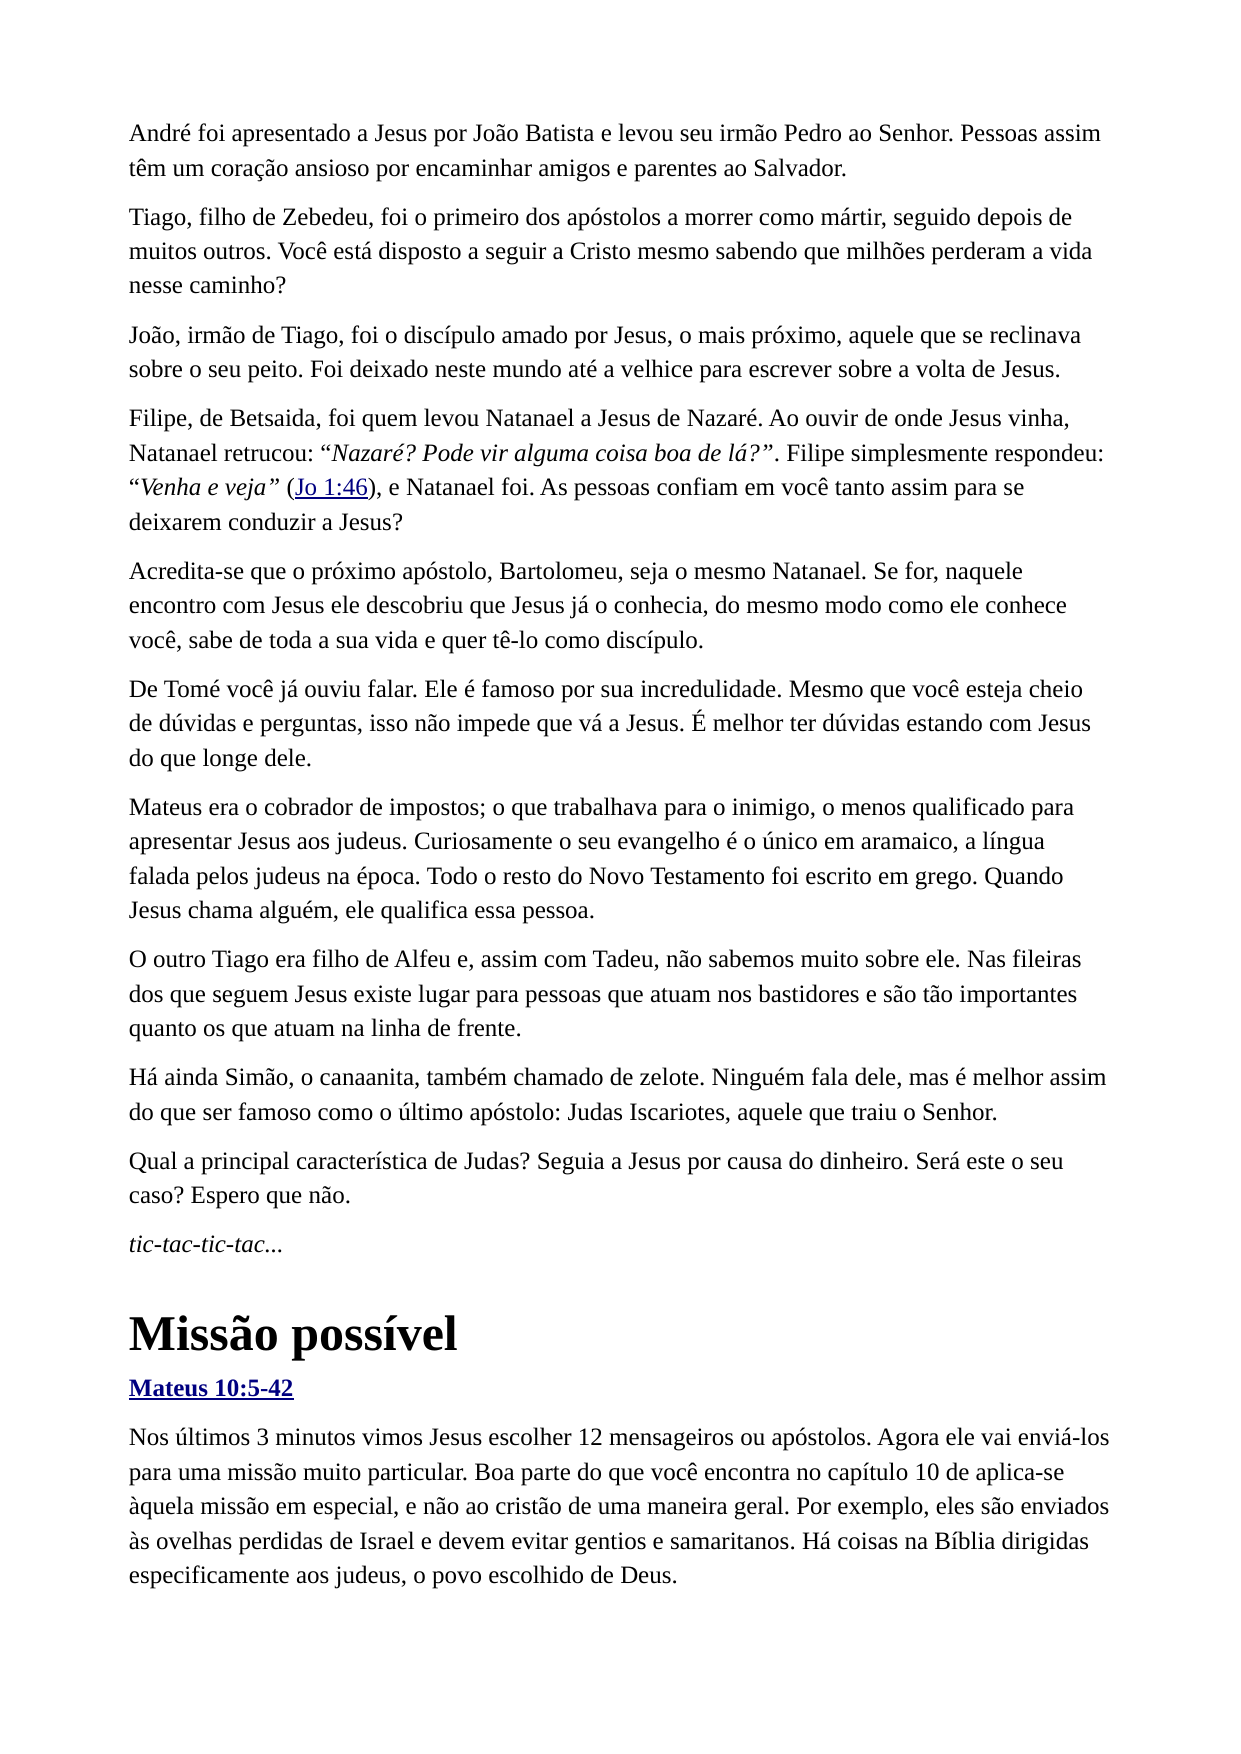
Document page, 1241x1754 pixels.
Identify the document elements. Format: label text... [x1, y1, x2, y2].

text Tiago, filho de Zebedeu, foi o primeiro dos apóstolos a morrer como mártir, seguido depois de muitos outros. Você está disposto a seguir a Cristo mesmo sabendo que milhões perderam a vida nesse caminho? [129, 202, 1111, 299]
text Há ainda Simão, o canaanita, também chamado de zelote. Ninguém fala dele, mas é melhor assim do que ser famoso como o último apóstolo: Judas Iscariotes, aquele que traiu o Senhor. [129, 1062, 1111, 1126]
text Filipe, de Betsaida, foi quem levou Natanael a Jesus de Nazaré. Ao ouvir de onde Jesus vinha, Natanael retrucou: “Nazaré? Pode vir alguma coisa boa de lá?”. Filipe simplesmente respondeu: “Venha e veja” (Jo 1:46), e Natanael foi. As pessoas confiam em você tanto assim para se deixarem conduzir a Jesus? [129, 403, 1111, 535]
text Qual a principal característica de Judas? Seguia a Jesus por causa do dinheiro. Será este o seu caso? Espero que não. [129, 1146, 1111, 1209]
text O outro Tiago era filho de Alfeu e, assim com Tadeu, não sabemos muito sobre ele. Nas fileiras dos que seguem Jesus existe lugar para pessoas que atuam nos bastidores e são tão importantes quanto os que atuam na linha de frente. [129, 944, 1111, 1042]
text tic-tac-tic-tac... [129, 1229, 1111, 1258]
text João, irmão de Tiago, foi o discípulo amado por Jesus, o mais próximo, aquele que se reclinava sobre o seu peito. Foi deixado neste mundo até a velhice para escrever sobre a volta de Jesus. [129, 320, 1111, 383]
text Acredita-se que o próximo apóstolo, Bartolomeu, seja o mesmo Natanael. Se for, naquele encontro com Jesus ele descobriu que Jesus já o conhecia, do mesmo modo como ele conhece você, sabe de toda a sua vida e quer tê-lo como discípulo. [129, 556, 1111, 653]
text Mateus 10:5-42 [129, 1373, 1111, 1402]
text André foi apresentado a Jesus por João Batista e levou seu irmão Pedro ao Senhor. Pessoas assim têm um coração ansioso por encaminhar amigos e parentes ao Salvador. [129, 118, 1111, 181]
text Mateus era o cobrador de impostos; o que trabalhava para o inimigo, o menos qualificado para apresentar Jesus aos judeus. Curiosamente o seu evangelho é o único em aramaico, a língua falada pelos judeus na época. Todo o resto do Novo Testamento foi escrito em grego. Quando Jesus chama alguém, ele qualifica essa pessoa. [129, 792, 1111, 924]
text De Tomé você já ouviu falar. Ele é famoso por sua incredulidade. Mesmo que você esteja cheio de dúvidas e perguntas, isso não impede que vá a Jesus. É melhor ter dúvidas estando com Jesus do que longe dele. [129, 674, 1111, 771]
subtitle Missão possível [129, 1303, 1111, 1361]
text Nos últimos 3 minutos vimos Jesus escolher 12 mensageiros ou apóstolos. Agora ele vai enviá-los para uma missão muito particular. Boa parte do que você encontra no capítulo 10 de aplica-se àquela missão em especial, e não ao cristão de uma maneira geral. Por exemplo, eles são enviados às ovelhas perdidas de Israel e devem evitar gentios e samaritanos. Há coisas na Bíblia dirigidas especificamente aos judeus, o povo escolhido de Deus. [129, 1422, 1111, 1589]
